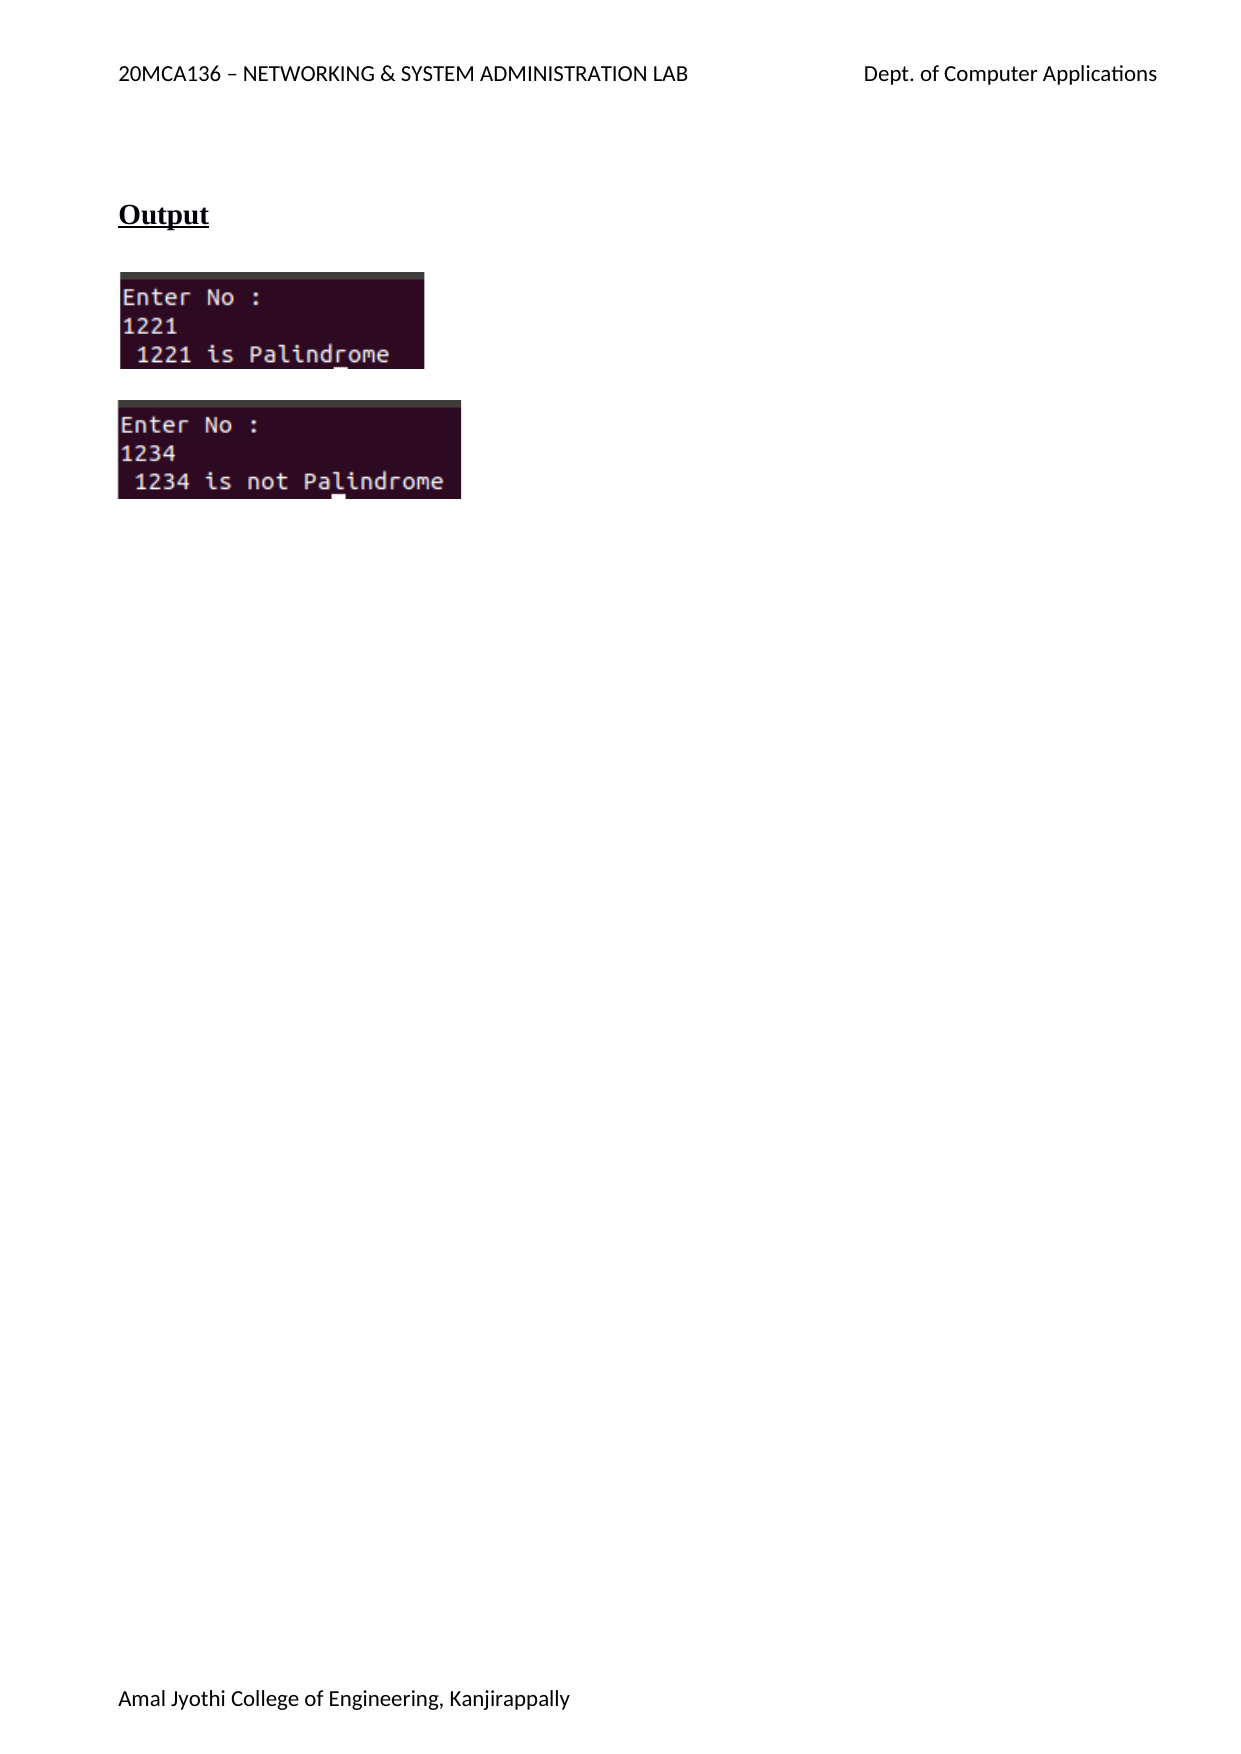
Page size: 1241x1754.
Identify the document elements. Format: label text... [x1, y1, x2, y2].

text Output [118, 197, 1167, 231]
picture [119, 272, 425, 369]
picture [117, 400, 462, 499]
